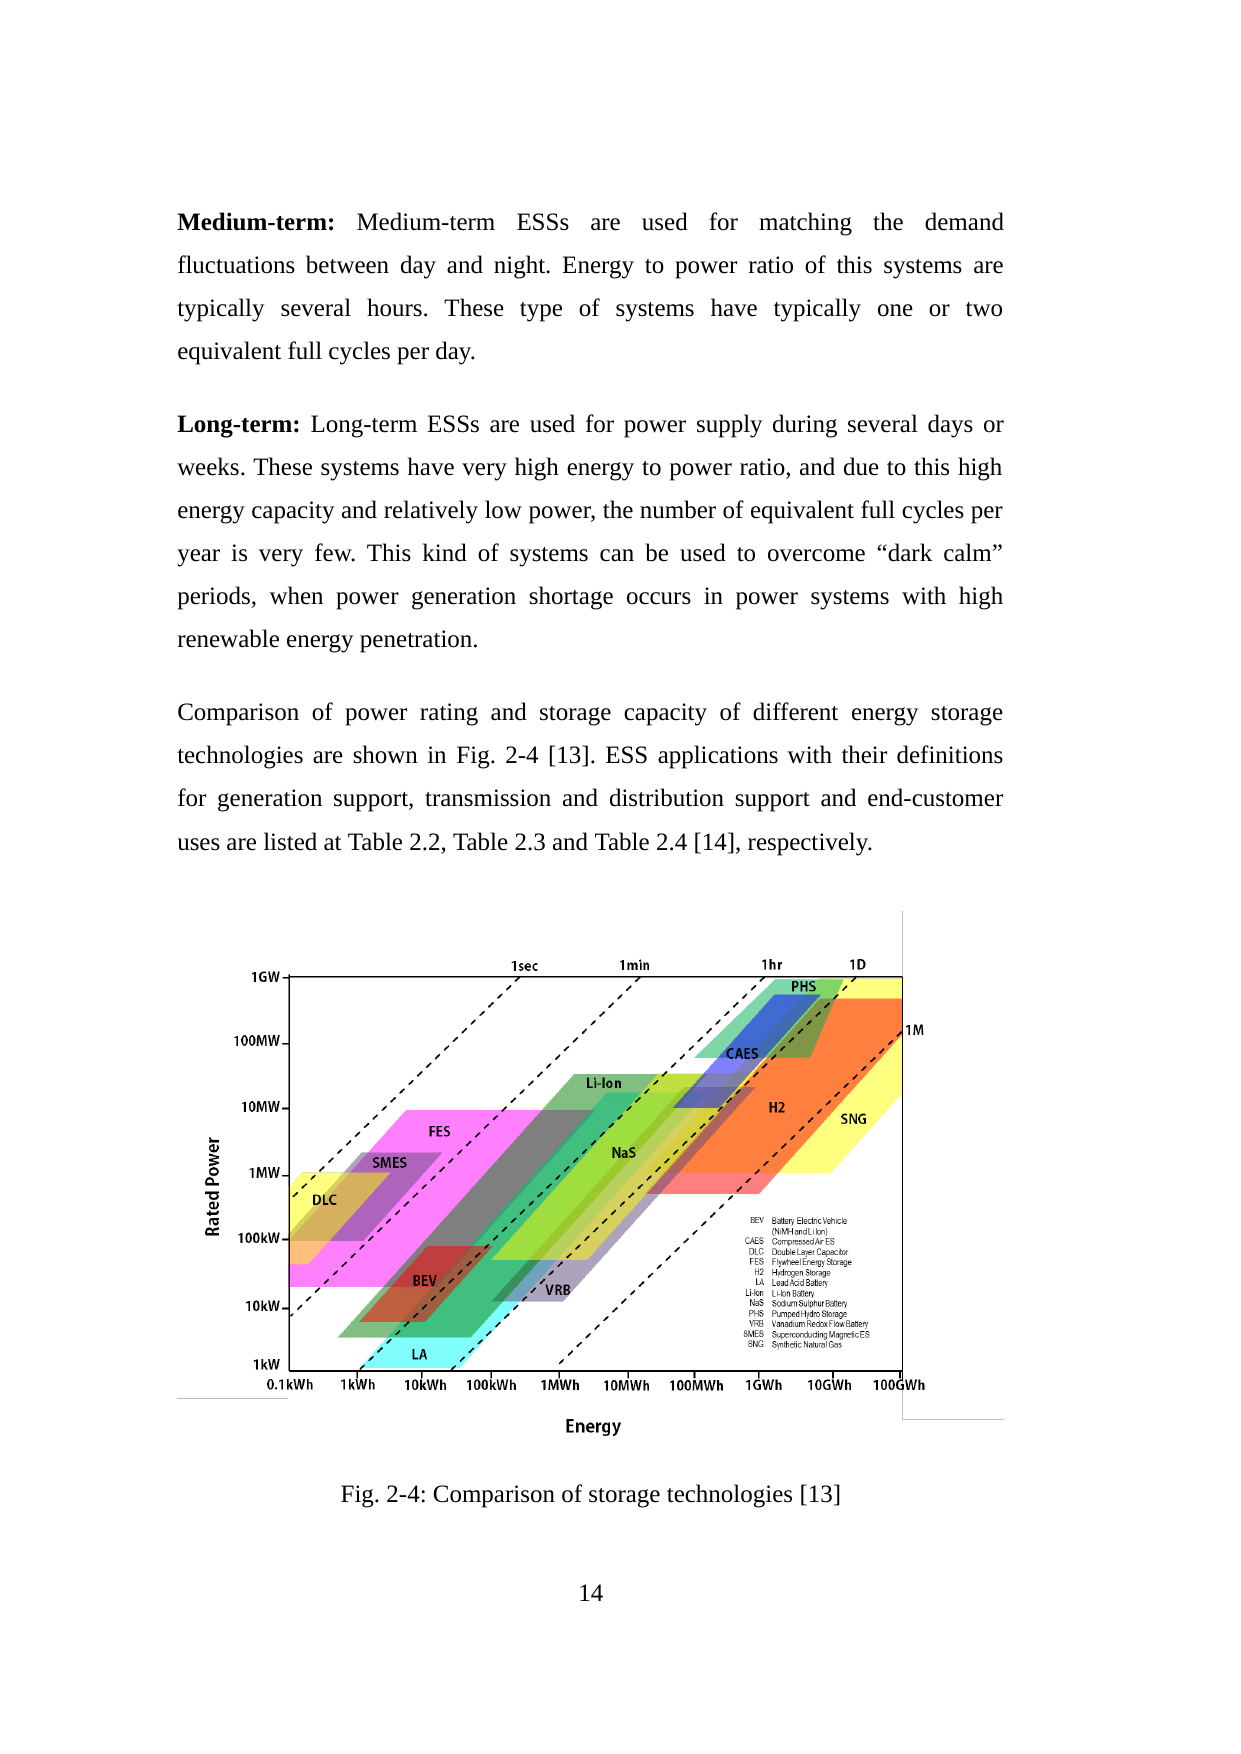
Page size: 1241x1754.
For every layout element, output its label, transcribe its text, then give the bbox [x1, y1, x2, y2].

text Medium-term: Medium-term ESSs are used for matching the demand fluctuations between day and night. Energy to power ratio of this systems are typically several hours. These type of systems have typically one or two equivalent full cycles per day. [177, 207, 1004, 365]
text Fig. 2-4: Comparison of storage technologies [13]⁠ [177, 1479, 1004, 1508]
text Comparison of power rating and storage capacity of different energy storage technologies are shown in Fig. 2-4 [13]⁠. ESS applications with their definitions for generation support, transmission and distribution support and end-customer uses are listed at Table 2.2, Table 2.3 and Table 2.4 [14]⁠, respectively. [177, 697, 1004, 855]
picture [177, 911, 1005, 1447]
text Long-term: Long-term ESSs are used for power supply during several days or weeks. These systems have very high energy to power ratio, and due to this high energy capacity and relatively low power, the number of equivalent full cycles per year is very few. This kind of systems can be used to overcome “dark calm” periods, when power generation shortage occurs in power systems with high renewable energy penetration. [177, 409, 1004, 653]
